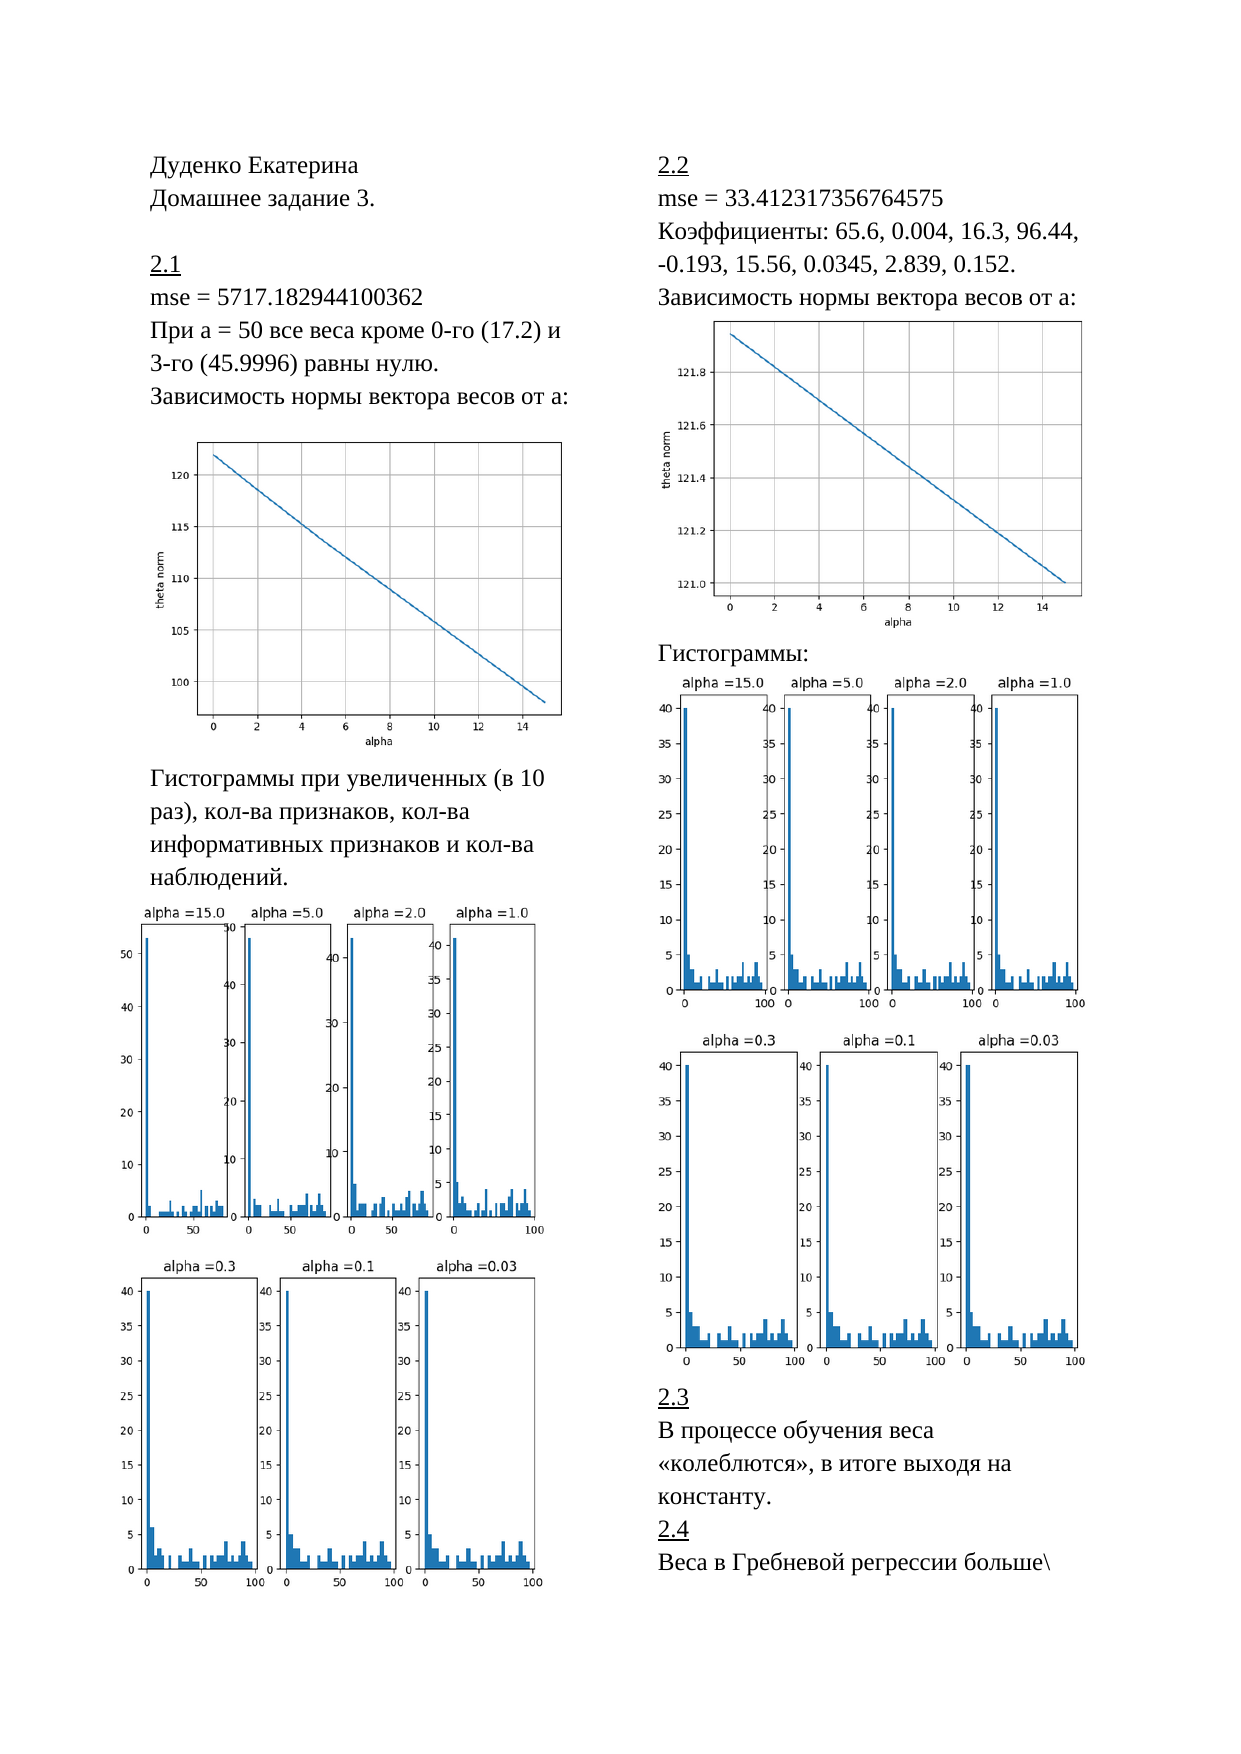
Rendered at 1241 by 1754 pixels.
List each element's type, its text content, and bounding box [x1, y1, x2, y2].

text 2.2 [658, 150, 1090, 179]
text 2.1 [150, 249, 583, 278]
text 2.4 [658, 1514, 1090, 1543]
text В процессе обучения веса «колеблются», в итоге выходя на константу. [658, 1415, 1090, 1510]
text Веса в Гребневой регрессии больше\ [658, 1547, 1090, 1576]
text Коэффициенты: 65.6, 0.004, 16.3, 96.44, -0.193, 15.56, 0.0345, 2.839, 0.152. [658, 216, 1090, 278]
text При а = 50 все веса кроме 0-го (17.2) и 3-го (45.9996) равны нулю. [150, 315, 583, 377]
text mse = 5717.182944100362 [150, 282, 583, 311]
text [150, 414, 583, 432]
picture [150, 432, 583, 755]
picture [116, 901, 550, 1597]
text 2.3 [658, 1374, 1090, 1411]
text Зависимость нормы вектора весов от а: [658, 282, 1090, 311]
picture [657, 315, 1091, 630]
text Гистограммы при увеличенных (в 10 раз), кол-ва признаков, кол-ва информативных признаков и кол-ва наблюдений. [150, 755, 583, 891]
picture [657, 671, 1091, 1374]
text Домашнее задание 3. [150, 183, 583, 212]
text Зависимость нормы вектора весов от а: [150, 381, 583, 410]
text Гистограммы: [658, 630, 1090, 667]
text mse = 33.412317356764575 [658, 183, 1090, 212]
text Дуденко Екатерина [150, 150, 583, 179]
